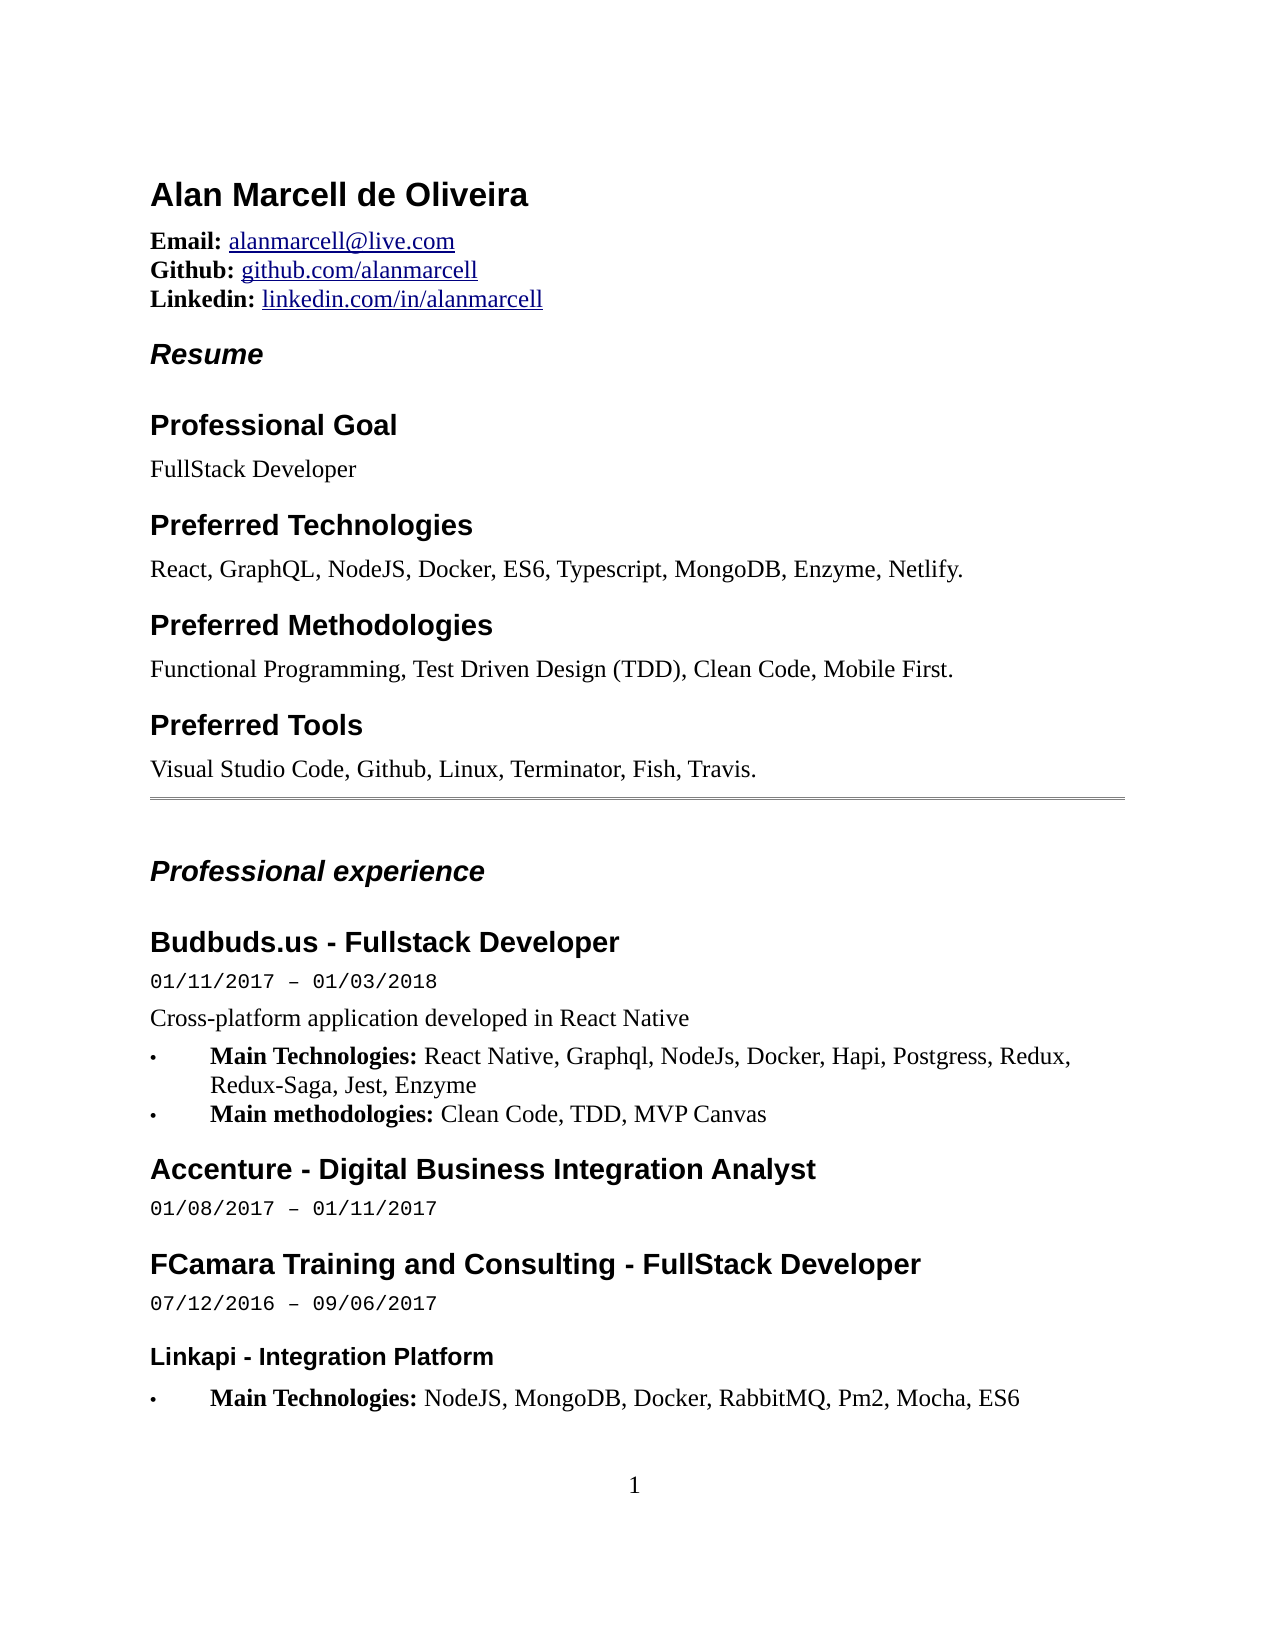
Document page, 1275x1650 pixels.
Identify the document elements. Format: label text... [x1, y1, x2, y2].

text React, GraphQL, NodeJS, Docker, ES6, Typescript, MongoDB, Enzyme, Netlify. [150, 554, 1125, 583]
text Functional Programming, Test Driven Design (TDD), Clean Code, Mobile First. [150, 654, 1125, 683]
subtitle Budbuds.us - Fullstack Developer [150, 925, 1125, 958]
subtitle Preferred Tools [150, 708, 1125, 741]
subtitle Linkapi - Integration Platform [150, 1342, 1125, 1370]
text 01/08/2017 – 01/11/2017 [150, 1198, 1125, 1222]
subtitle Accenture - Digital Business Integration Analyst [150, 1152, 1125, 1186]
text FullStack Developer [150, 454, 1125, 483]
list Main Technologies: NodeJS, MongoDB, Docker, RabbitMQ, Pm2, Mocha, ES6 [150, 1383, 1125, 1412]
list Main Technologies: React Native, Graphql, NodeJs, Docker, Hapi, Postgress, Redux, Redux-Saga, Jest, Enzyme [150, 1041, 1125, 1099]
text Cross-platform application developed in React Native [150, 1003, 1125, 1032]
subtitle Resume [150, 337, 1125, 371]
list Main methodologies: Clean Code, TDD, MVP Canvas [150, 1099, 1125, 1127]
text 01/11/2017 – 01/03/2018 [150, 971, 1125, 994]
text Email: alanmarcell@live.com Github: github.com/alanmarcell Linkedin: linkedin.com/in/alanmarcell [150, 226, 1125, 312]
text Visual Studio Code, Github, Linux, Terminator, Fish, Travis. [150, 754, 1125, 783]
subtitle Alan Marcell de Oliveira [150, 175, 1125, 214]
subtitle Preferred Technologies [150, 508, 1125, 542]
subtitle FCamara Training and Consulting - FullStack Developer [150, 1247, 1125, 1281]
subtitle Professional Goal [150, 408, 1125, 442]
subtitle Professional experience [150, 854, 1125, 887]
subtitle Preferred Methodologies [150, 608, 1125, 642]
text 07/12/2016 – 09/06/2017 [150, 1293, 1125, 1317]
